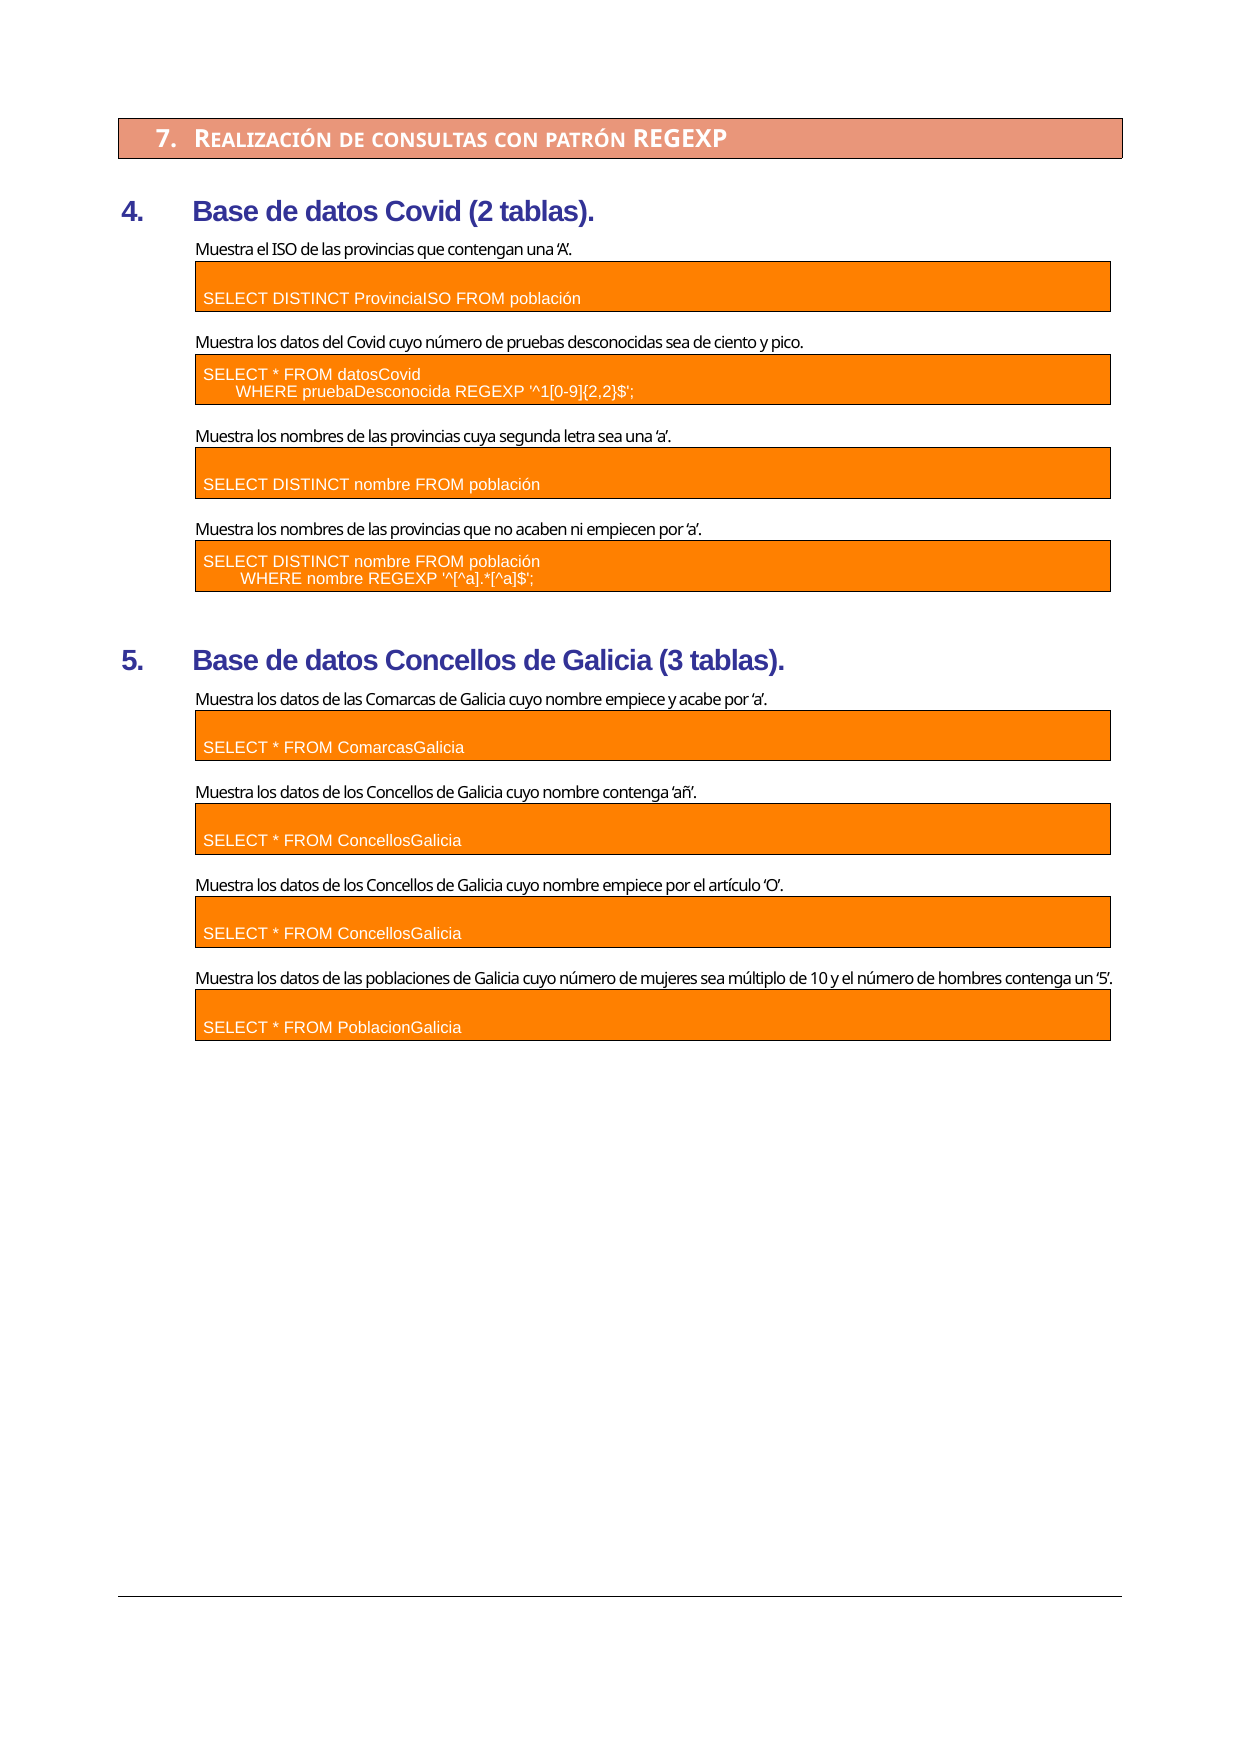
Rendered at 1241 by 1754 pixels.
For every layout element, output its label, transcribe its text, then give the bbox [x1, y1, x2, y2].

text Muestra el ISO de las provincias que contengan una ‘A’. [192, 235, 1122, 261]
text Muestra los datos de los Concellos de Galicia cuyo nombre contenga ‘añ’. [192, 780, 1122, 803]
text Muestra los datos de los Concellos de Galicia cuyo nombre empiece por el artículo ‘O’. [192, 873, 1122, 896]
text Muestra los datos de las Comarcas de Galicia cuyo nombre empiece y acabe por ‘a’. [192, 684, 1122, 710]
text Muestra los nombres de las provincias cuya segunda letra sea una ‘a’. [192, 424, 1122, 447]
text Muestra los datos del Covid cuyo número de pruebas desconocidas sea de ciento y pico. [192, 331, 1122, 354]
text Muestra los datos de las poblaciones de Galicia cuyo número de mujeres sea múltiplo de 10 y el número de hombres contenga un ‘5’. [192, 967, 1122, 989]
text Muestra los nombres de las provincias que no acaben ni empiecen por ‘a’. [192, 518, 1122, 540]
text 5. Base de datos Concellos de Galicia (3 tablas). [118, 640, 1122, 679]
text 4. Base de datos Covid (2 tablas). [118, 191, 1122, 230]
